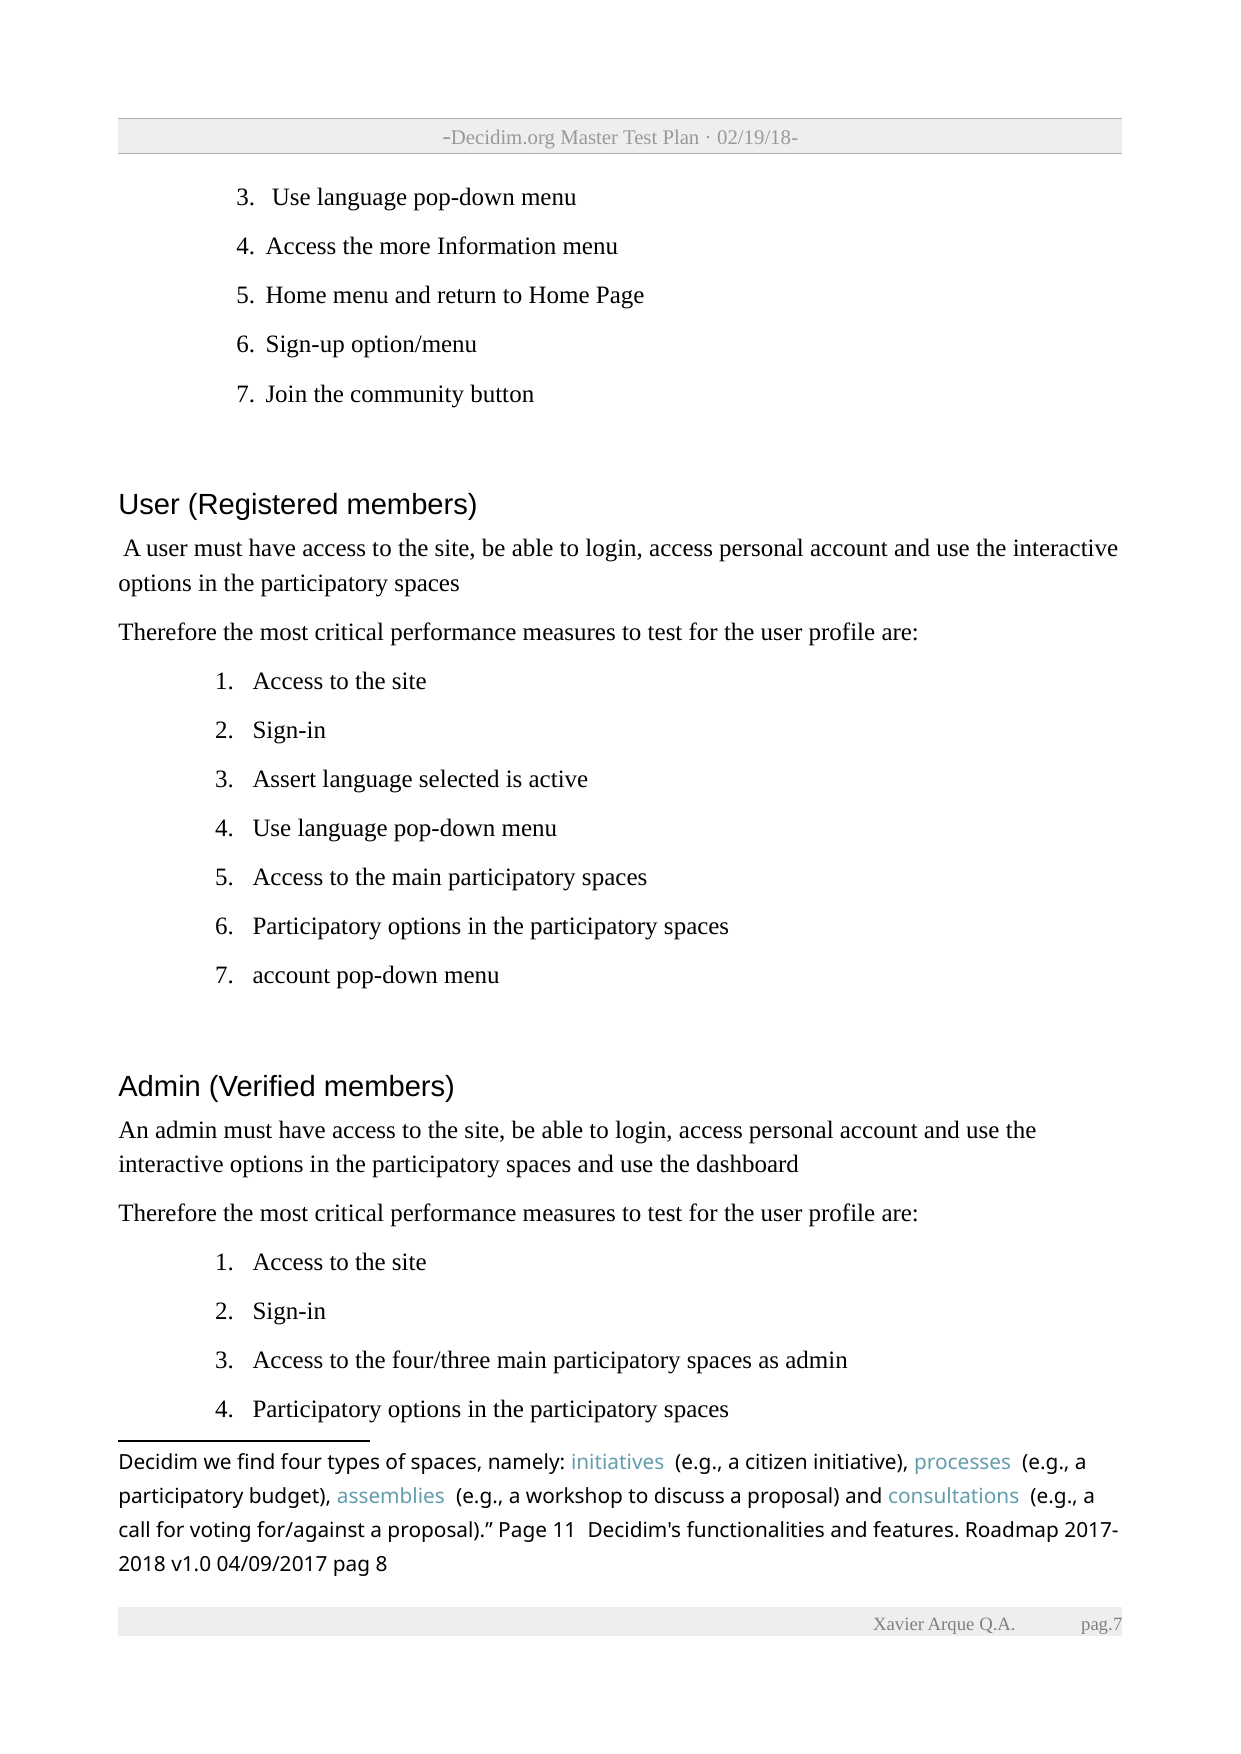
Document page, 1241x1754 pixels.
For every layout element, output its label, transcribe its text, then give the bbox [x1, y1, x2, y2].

list Participatory options in the participatory spaces [215, 911, 1122, 940]
list Sign-in [215, 715, 1122, 744]
list Assert language selected is active [215, 764, 1122, 793]
list Use language pop-down menu [236, 182, 1122, 211]
text Therefore the most critical performance measures to test for the user profile are: [118, 617, 1122, 646]
text A user must have access to the site, be able to login, access personal account and use the interactive options in the participatory spaces [118, 533, 1122, 596]
text An admin must have access to the site, be able to login, access personal account and use the interactive options in the participatory spaces and use the dashboard [118, 1115, 1122, 1178]
list Access to the main participatory spaces [215, 862, 1122, 891]
list Sign-up option/menu [236, 329, 1122, 358]
list Decidim we find four types of spaces, namely: initiatives (e.g., a citizen initiative), processes (e.g., a participatory budget), assemblies (e.g., a workshop to discuss a proposal) and consultations (e.g., a call for voting for/against a proposal).” Page 11 Decidim's functionalities and features. Roadmap 2017-2018 v1.0 04/09/2017 pag 8 [118, 1447, 1122, 1578]
list Use language pop-down menu [215, 813, 1122, 842]
list Sign-in [215, 1296, 1122, 1325]
text Therefore the most critical performance measures to test for the user profile are: [118, 1198, 1122, 1227]
list Home menu and return to Home Page [236, 281, 1122, 309]
subtitle User (Registered members) [118, 487, 1122, 521]
list Access to the site [215, 666, 1122, 694]
list Access to the four/three main participatory spaces as admin [215, 1346, 1122, 1374]
list account pop-down menu [215, 960, 1122, 989]
list Access to the site [215, 1247, 1122, 1276]
list Participatory options in the participatory spaces [215, 1394, 1122, 1423]
list Access the more Information menu [236, 231, 1122, 260]
list Join the community button [236, 379, 1122, 407]
subtitle Admin (Verified members) [118, 1069, 1122, 1102]
